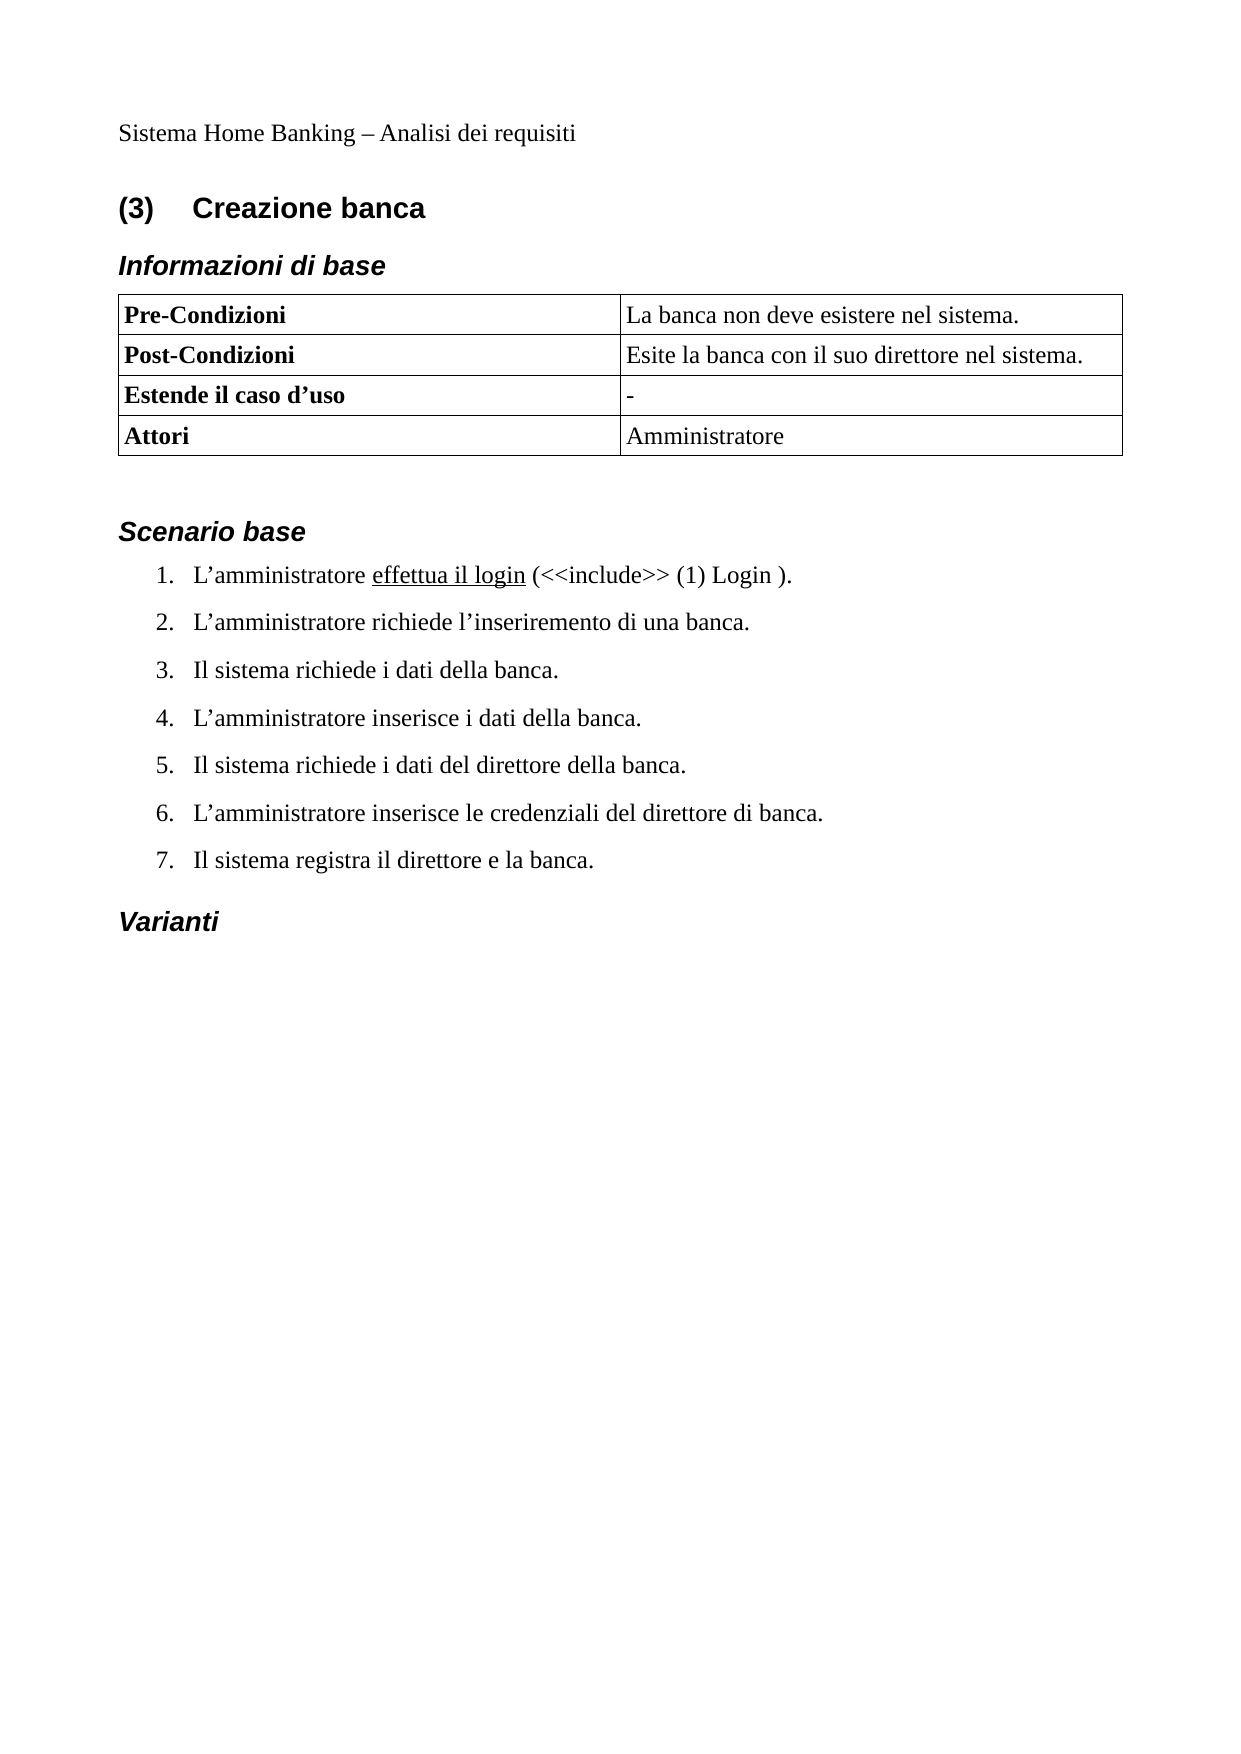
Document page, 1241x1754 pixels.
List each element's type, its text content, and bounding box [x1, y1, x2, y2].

subtitle Varianti [118, 906, 1122, 937]
list L’amministratore inserisce i dati della banca. [156, 703, 1122, 731]
subtitle Informazioni di base [118, 250, 1122, 282]
table_cell Attori [119, 416, 620, 455]
list L’amministratore inserisce le credenziali del direttore di banca. [156, 798, 1122, 827]
list L’amministratore richiede l’inseriremento di una banca. [156, 607, 1122, 636]
subtitle Creazione banca [118, 191, 1122, 225]
table_cell Estende il caso d’uso [119, 376, 620, 415]
list Il sistema richiede i dati del direttore della banca. [156, 750, 1122, 779]
list L’amministratore effettua il login (<<include>> (1) Login ). [156, 560, 1122, 589]
table_cell Amministratore [621, 416, 1122, 455]
table_cell - [621, 376, 1122, 415]
subtitle Scenario base [118, 516, 1122, 547]
table_cell Post-Condizioni [119, 335, 620, 375]
table_header Pre-Condizioni [119, 295, 620, 334]
table_cell Esite la banca con il suo direttore nel sistema. [621, 335, 1122, 375]
list Il sistema registra il direttore e la banca. [156, 846, 1122, 874]
list Il sistema richiede i dati della banca. [156, 655, 1122, 684]
table_header La banca non deve esistere nel sistema. [621, 295, 1122, 334]
